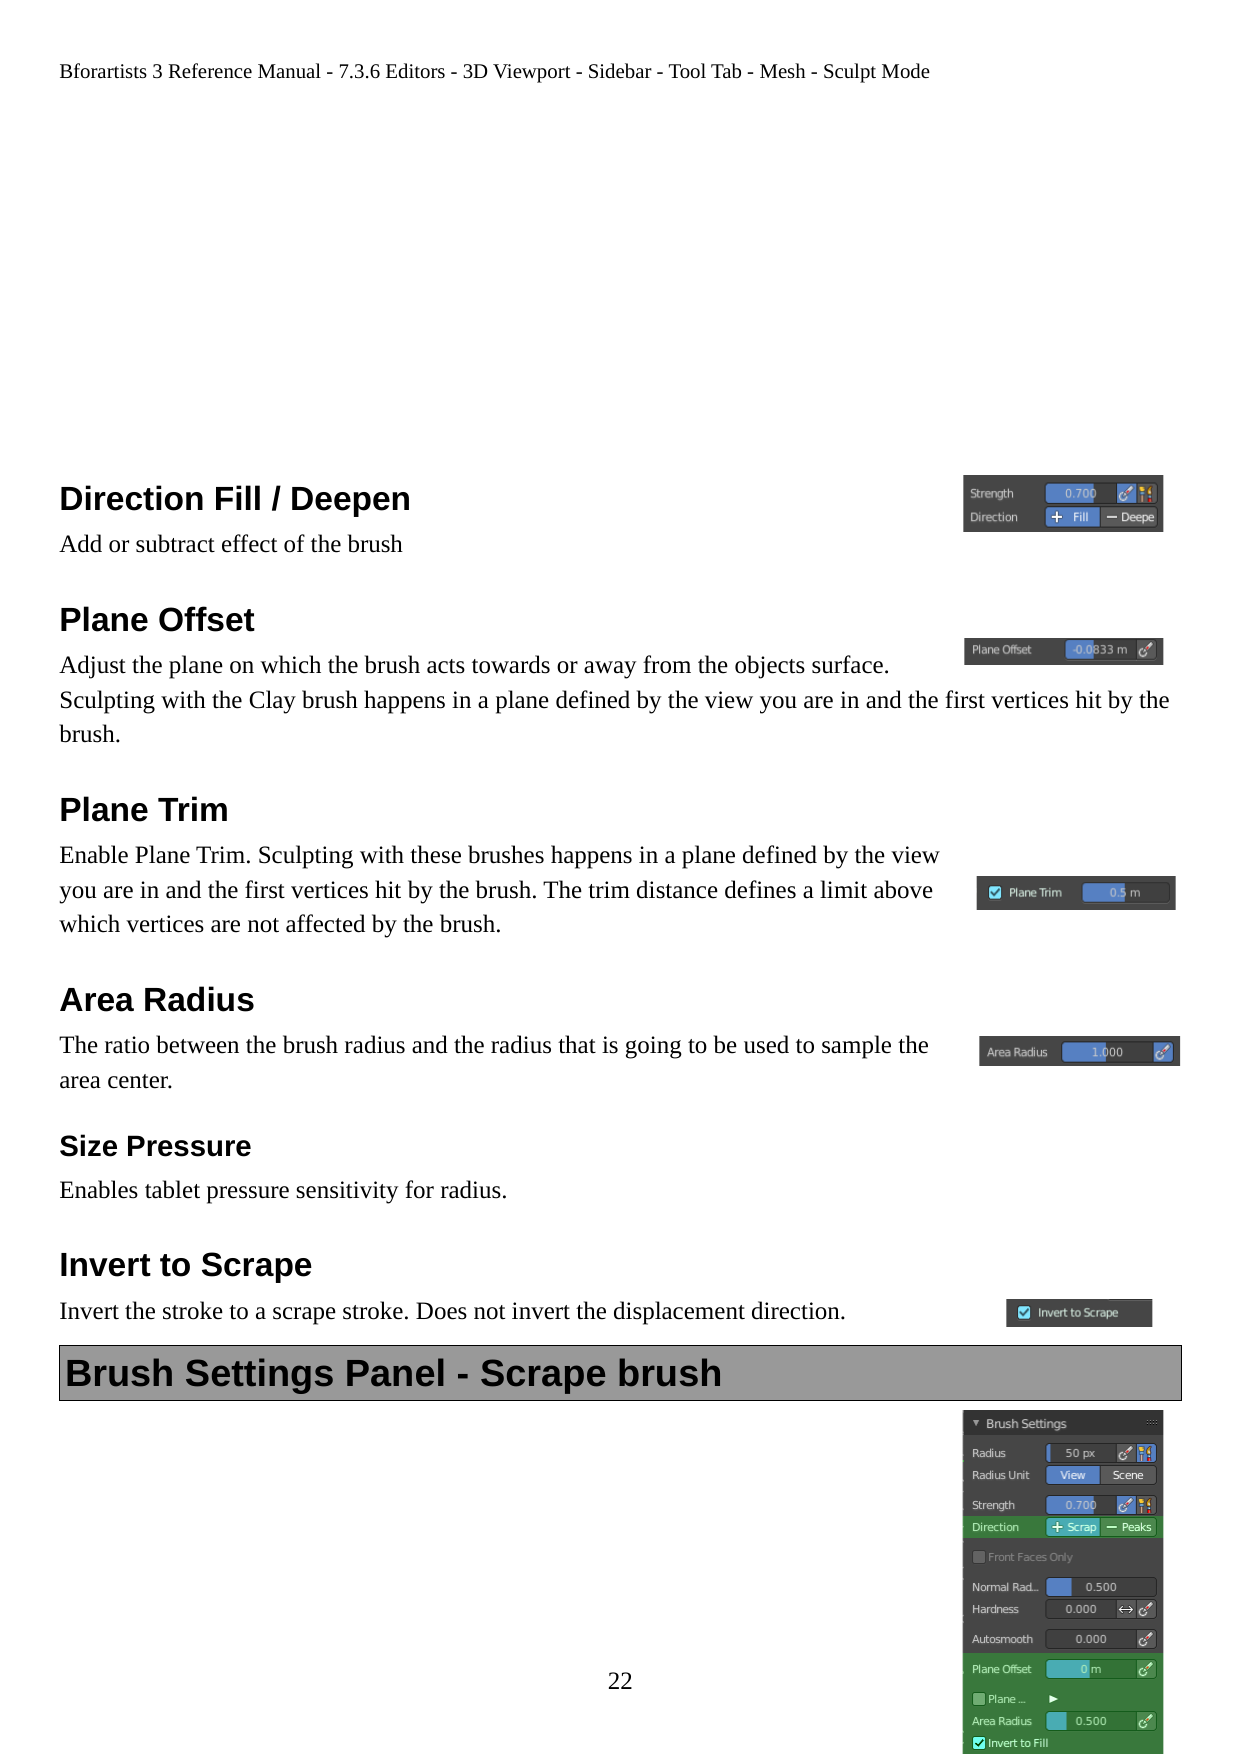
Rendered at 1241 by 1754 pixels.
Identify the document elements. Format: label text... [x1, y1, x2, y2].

subtitle [1164, 478, 1181, 517]
picture [962, 1410, 1164, 1754]
subtitle Size Pressure [59, 1129, 1181, 1162]
text Invert the stroke to a scrape stroke. Does not invert the displacement direction. [59, 1296, 1181, 1325]
subtitle Plane Trim [59, 789, 1181, 828]
picture [964, 638, 1164, 665]
text The ratio between the brush radius and the radius that is going to be used to sample the area center. [59, 1031, 1181, 1094]
subtitle Plane Offset [59, 599, 1181, 638]
picture [976, 876, 1176, 910]
text Add or subtract effect of the brush [59, 529, 1181, 558]
picture [963, 475, 1164, 532]
text Adjust the plane on which the brush acts towards or away from the objects surface. Sculpting with the Clay brush happens in a plane defined by the view you are in and the first vertices hit by the brush. [59, 651, 1181, 748]
subtitle Invert to Scrape [59, 1245, 1181, 1283]
picture [979, 1036, 1181, 1066]
text Enable Plane Trim. Sculpting with these brushes happens in a plane defined by the view you are in and the first vertices hit by the brush. The trim distance defines a limit above which vertices are not affected by the brush. [59, 841, 1181, 938]
picture [1006, 1299, 1153, 1327]
table_header Brush Settings Panel - Scrape brush [60, 1346, 1181, 1400]
subtitle Direction Fill / Deepen [59, 478, 963, 517]
text Enables tablet pressure sensitivity for radius. [59, 1175, 1181, 1204]
subtitle Area Radius [59, 979, 1181, 1018]
